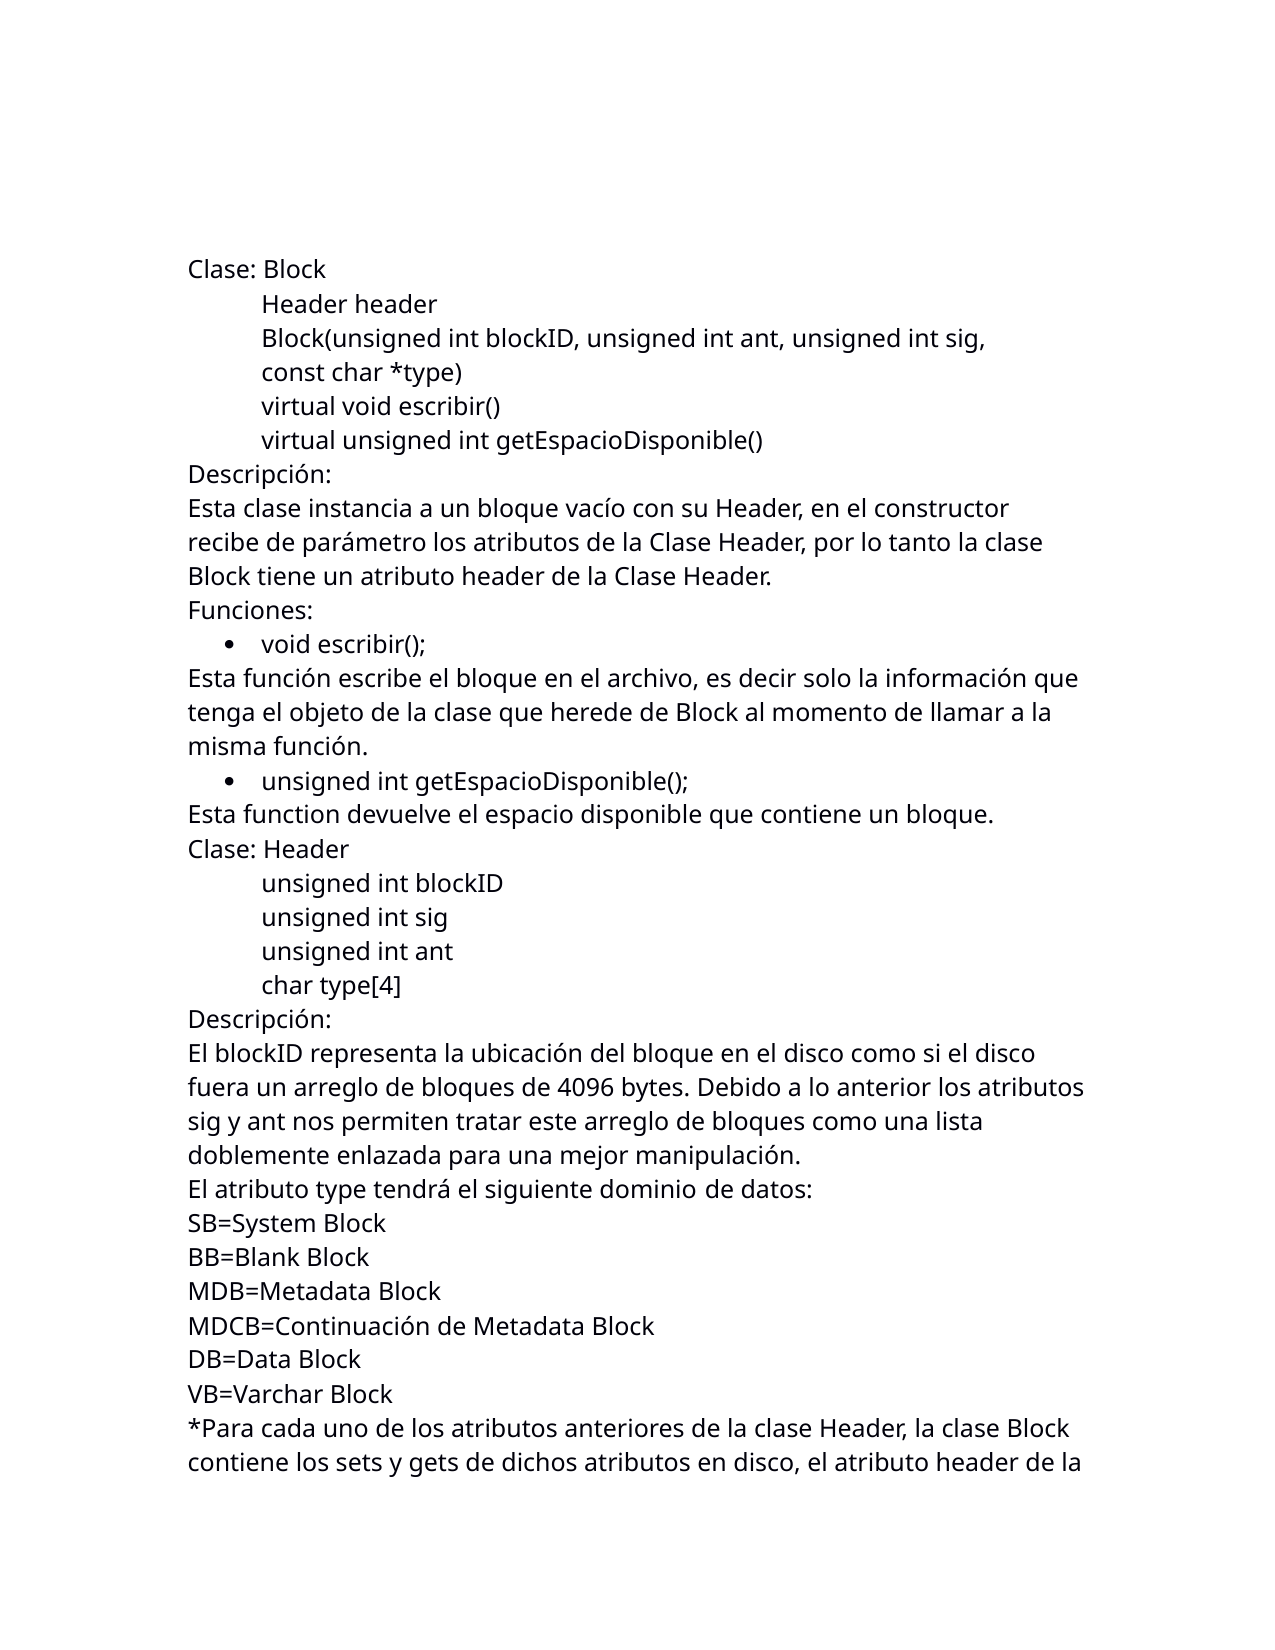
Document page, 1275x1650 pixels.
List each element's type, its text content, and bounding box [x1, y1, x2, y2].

text El blockID representa la ubicación del bloque en el disco como si el disco fuera un arreglo de bloques de 4096 bytes. Debido a lo anterior los atributos sig y ant nos permiten tratar este arreglo de bloques como una lista doblemente enlazada para una mejor manipulación. [187, 1036, 1087, 1172]
text Descripción: [187, 1002, 1087, 1036]
text *Para cada uno de los atributos anteriores de la clase Header, la clase Block contiene los sets y gets de dichos atributos en disco, el atributo header de la [187, 1410, 1087, 1478]
text VB=Varchar Block [187, 1376, 1087, 1410]
text MDB=Metadata Block [187, 1274, 1087, 1308]
text DB=Data Block [187, 1342, 1087, 1376]
text Esta clase instancia a un bloque vacío con su Header, en el constructor recibe de parámetro los atributos de la Clase Header, por lo tanto la clase Block tiene un atributo header de la Clase Header. [187, 491, 1087, 593]
text SB=System Block [187, 1206, 1087, 1240]
list void escribir(); [225, 627, 1087, 661]
list unsigned int getEspacioDisponible(); [225, 763, 1087, 797]
text Esta función escribe el bloque en el archivo, es decir solo la información que tenga el objeto de la clase que herede de Block al momento de llamar a la misma función. [187, 661, 1087, 763]
text Clase: Block [187, 252, 1087, 286]
text Header header [187, 286, 1087, 320]
text MDCB=Continuación de Metadata Block [187, 1308, 1087, 1342]
text virtual void escribir() [187, 388, 1087, 422]
text virtual unsigned int getEspacioDisponible() [187, 422, 1087, 457]
text Descripción: [187, 457, 1087, 491]
text Esta function devuelve el espacio disponible que contiene un bloque. [187, 797, 1087, 831]
text Clase: Header unsigned int blockID unsigned int sig unsigned int ant char type[4] [187, 831, 1087, 1002]
text El atributo type tendrá el siguiente dominio de datos: [187, 1172, 1087, 1206]
text Funciones: [187, 593, 1087, 627]
text BB=Blank Block [187, 1240, 1087, 1274]
text Block(unsigned int blockID, unsigned int ant, unsigned int sig, const char *type) [187, 320, 1087, 388]
